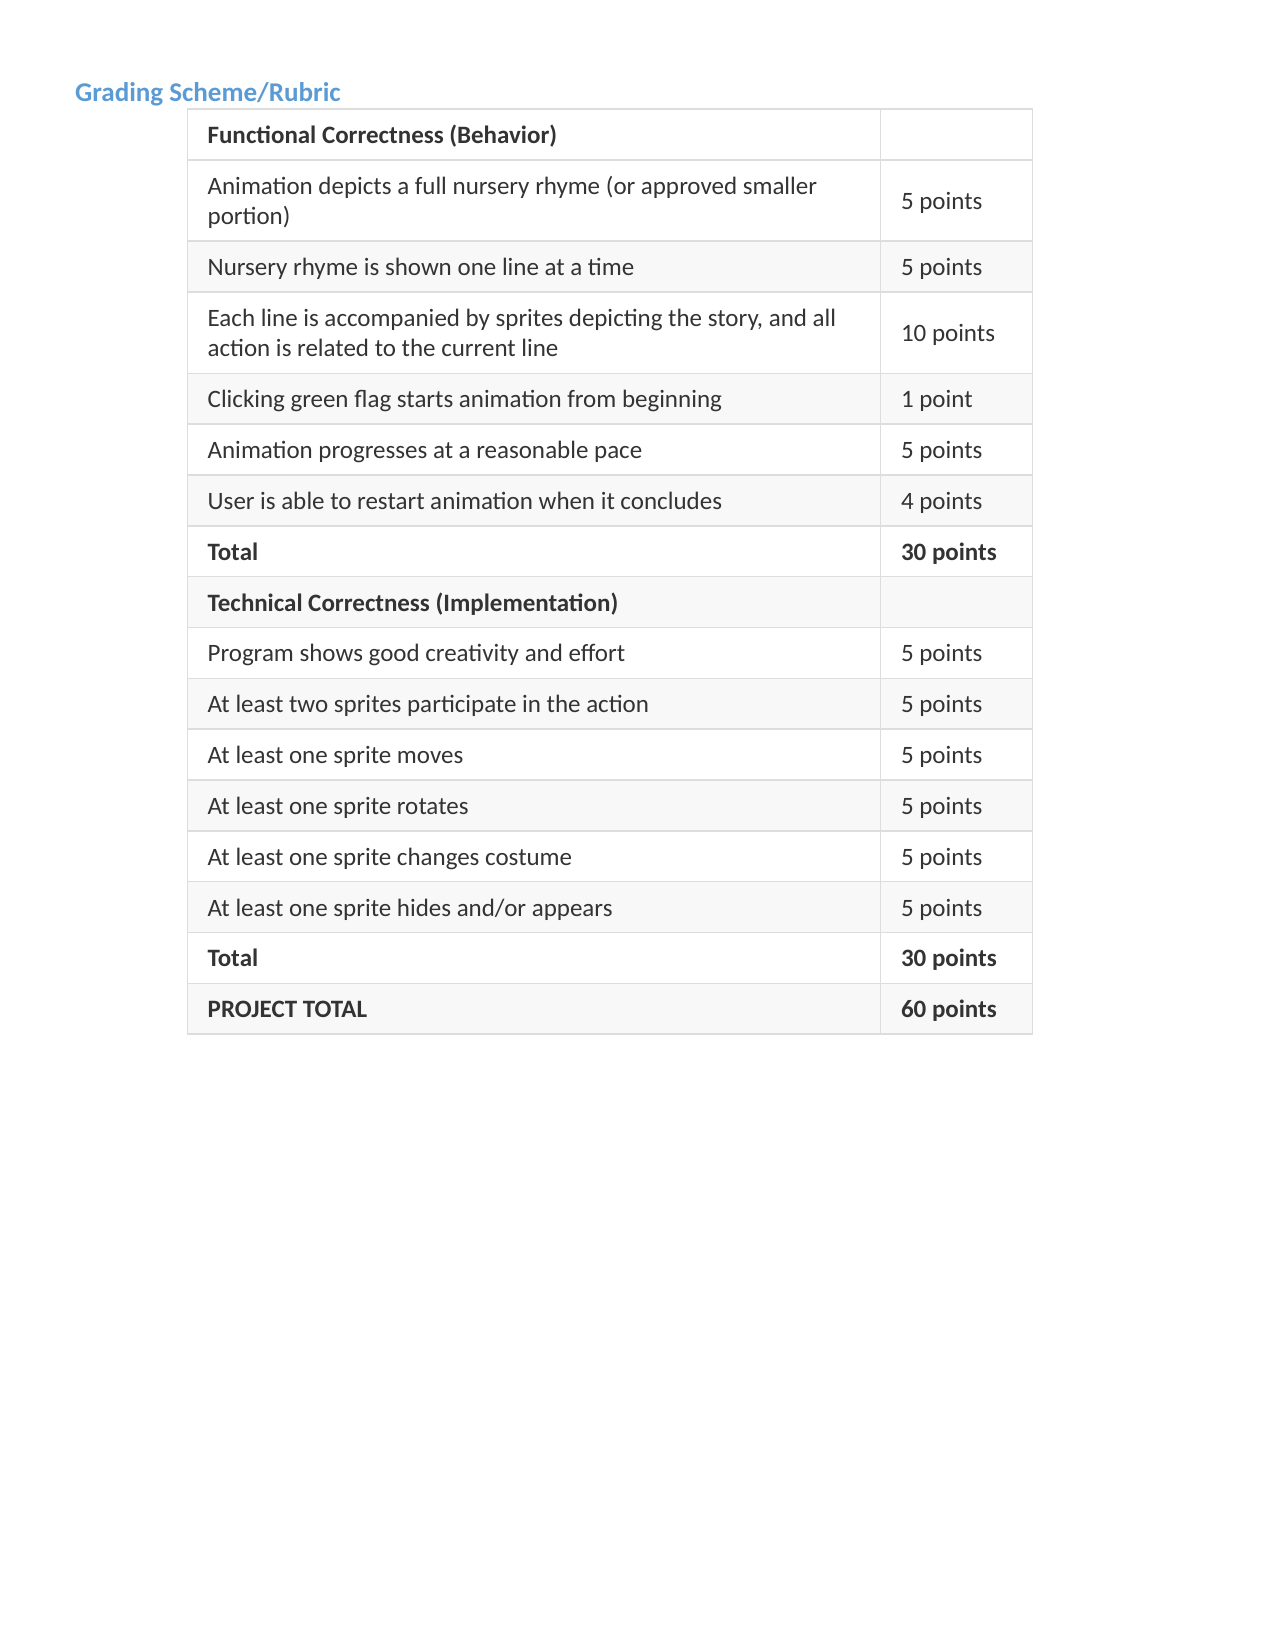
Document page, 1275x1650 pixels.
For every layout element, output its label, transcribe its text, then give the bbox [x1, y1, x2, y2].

table_cell 10 points [881, 293, 1032, 372]
table_cell [881, 577, 1032, 627]
table_cell Animation depicts a full nursery rhyme (or approved smaller portion) [188, 161, 880, 240]
table_cell PROJECT TOTAL [188, 984, 880, 1033]
table_cell 4 points [881, 476, 1032, 525]
table_cell 5 points [881, 425, 1032, 474]
table_cell 5 points [881, 730, 1032, 779]
table_cell At least one sprite moves [188, 730, 880, 779]
table_cell Nursery rhyme is shown one line at a time [188, 242, 880, 291]
table_cell At least one sprite hides and/or appears [188, 882, 880, 932]
table_cell 30 points [881, 527, 1032, 576]
table_cell Animation progresses at a reasonable pace [188, 425, 880, 474]
table_cell Technical Correctness (Implementation) [188, 577, 880, 627]
table_cell Program shows good creativity and effort [188, 628, 880, 677]
table_cell 1 point [881, 374, 1032, 423]
table_cell 5 points [881, 242, 1032, 291]
table_cell At least one sprite changes costume [188, 832, 880, 881]
table_header Functional Correctness (Behavior) [188, 110, 880, 159]
table_cell 60 points [881, 984, 1032, 1033]
table_cell Total [188, 527, 880, 576]
table_cell Clicking green flag starts animation from beginning [188, 374, 880, 423]
subtitle Grading Scheme/Rubric [75, 75, 1200, 108]
table_cell 5 points [881, 832, 1032, 881]
table_cell 5 points [881, 679, 1032, 728]
table_cell 5 points [881, 781, 1032, 830]
table_cell At least one sprite rotates [188, 781, 880, 830]
table_cell Total [188, 933, 880, 982]
table_cell User is able to restart animation when it concludes [188, 476, 880, 525]
table_cell 30 points [881, 933, 1032, 982]
table_cell 5 points [881, 628, 1032, 677]
table_cell 5 points [881, 882, 1032, 932]
table_header [881, 110, 1032, 159]
table_cell At least two sprites participate in the action [188, 679, 880, 728]
table_cell 5 points [881, 161, 1032, 240]
table_cell Each line is accompanied by sprites depicting the story, and all action is related to the current line [188, 293, 880, 372]
